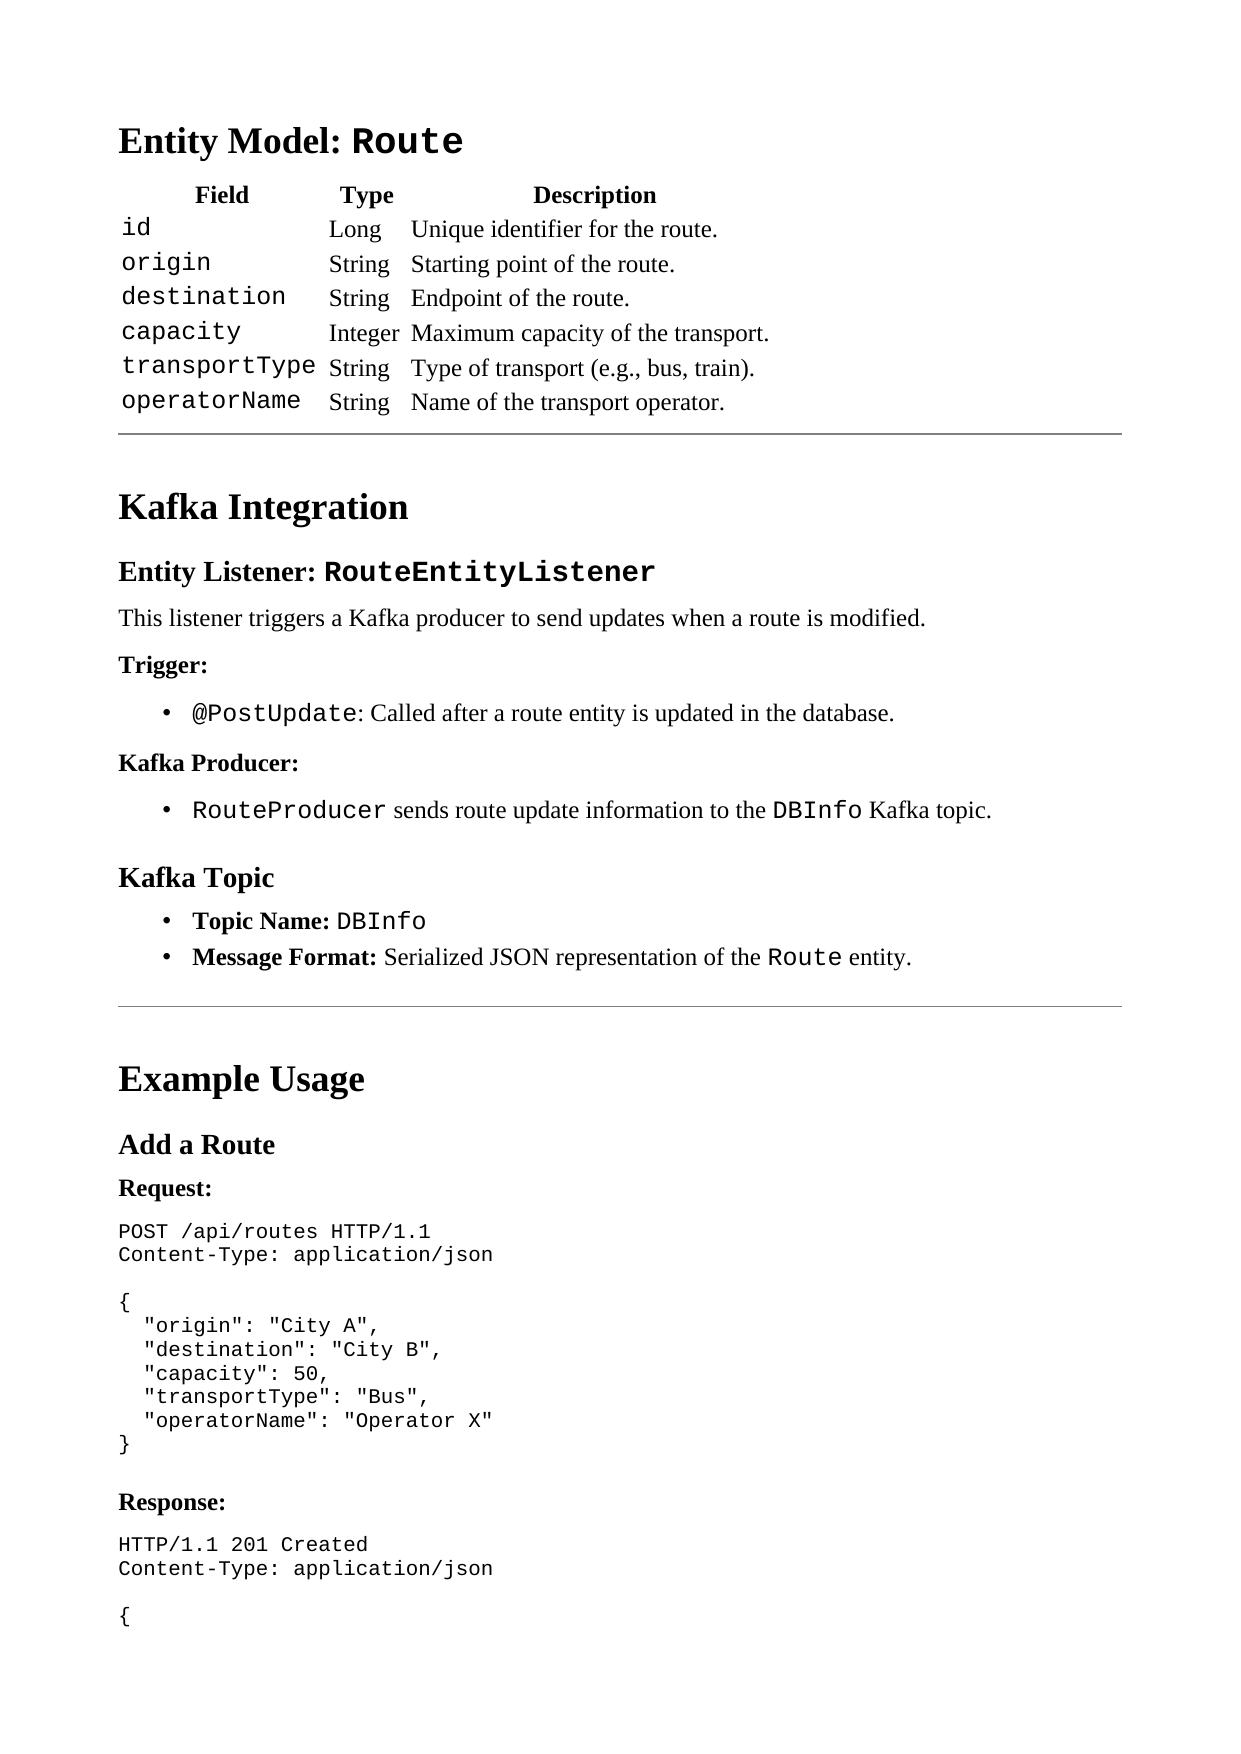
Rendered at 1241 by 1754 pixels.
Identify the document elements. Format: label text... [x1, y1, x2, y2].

text Trigger: [118, 650, 1122, 679]
text "transportType": "Bus", [118, 1386, 1122, 1410]
text Content-Type: application/json [118, 1244, 1122, 1268]
table_cell Maximum capacity of the transport. [408, 315, 782, 350]
subtitle Kafka Topic [118, 860, 1122, 894]
table_header Type [326, 177, 408, 211]
subtitle Kafka Integration [118, 484, 1122, 527]
table_cell destination [118, 281, 326, 315]
table_cell String [326, 384, 408, 419]
table_header Field [118, 177, 326, 211]
subtitle Add a Route [118, 1127, 1122, 1161]
list Topic Name: DBInfo [162, 906, 1122, 937]
table_cell transportType [118, 350, 326, 384]
list Message Format: Serialized JSON representation of the Route entity. [162, 942, 1122, 972]
table_cell operatorName [118, 384, 326, 419]
table_cell Type of transport (e.g., bus, train). [408, 350, 782, 384]
text HTTP/1.1 201 Created [118, 1534, 1122, 1558]
text "capacity": 50, [118, 1362, 1122, 1386]
table_cell String [326, 350, 408, 384]
table_cell Long [326, 211, 408, 246]
text Kafka Producer: [118, 748, 1122, 777]
table_cell Unique identifier for the route. [408, 211, 782, 246]
table_cell Integer [326, 315, 408, 350]
list @PostUpdate: Called after a route entity is updated in the database. [162, 698, 1122, 729]
text "destination": "City B", [118, 1339, 1122, 1362]
table_cell origin [118, 246, 326, 281]
text This listener triggers a Kafka producer to send updates when a route is modified. [118, 603, 1122, 632]
text Content-Type: application/json [118, 1558, 1122, 1581]
table_cell capacity [118, 315, 326, 350]
table_cell Name of the transport operator. [408, 384, 782, 419]
table_cell id [118, 211, 326, 246]
text { [118, 1605, 1122, 1629]
text Response: [118, 1487, 1122, 1515]
subtitle Example Usage [118, 1057, 1122, 1100]
text "origin": "City A", [118, 1315, 1122, 1339]
subtitle Entity Model: Route [118, 118, 1122, 164]
table_cell String [326, 281, 408, 315]
text POST /api/routes HTTP/1.1 [118, 1221, 1122, 1244]
text { [118, 1292, 1122, 1315]
table_cell Endpoint of the route. [408, 281, 782, 315]
text Request: [118, 1173, 1122, 1202]
table_cell Starting point of the route. [408, 246, 782, 281]
text } [118, 1433, 1122, 1457]
subtitle Entity Listener: RouteEntityListener [118, 554, 1122, 590]
table_header Description [408, 177, 782, 211]
list RouteProducer sends route update information to the DBInfo Kafka topic. [162, 796, 1122, 826]
table_cell String [326, 246, 408, 281]
text "operatorName": "Operator X" [118, 1410, 1122, 1433]
